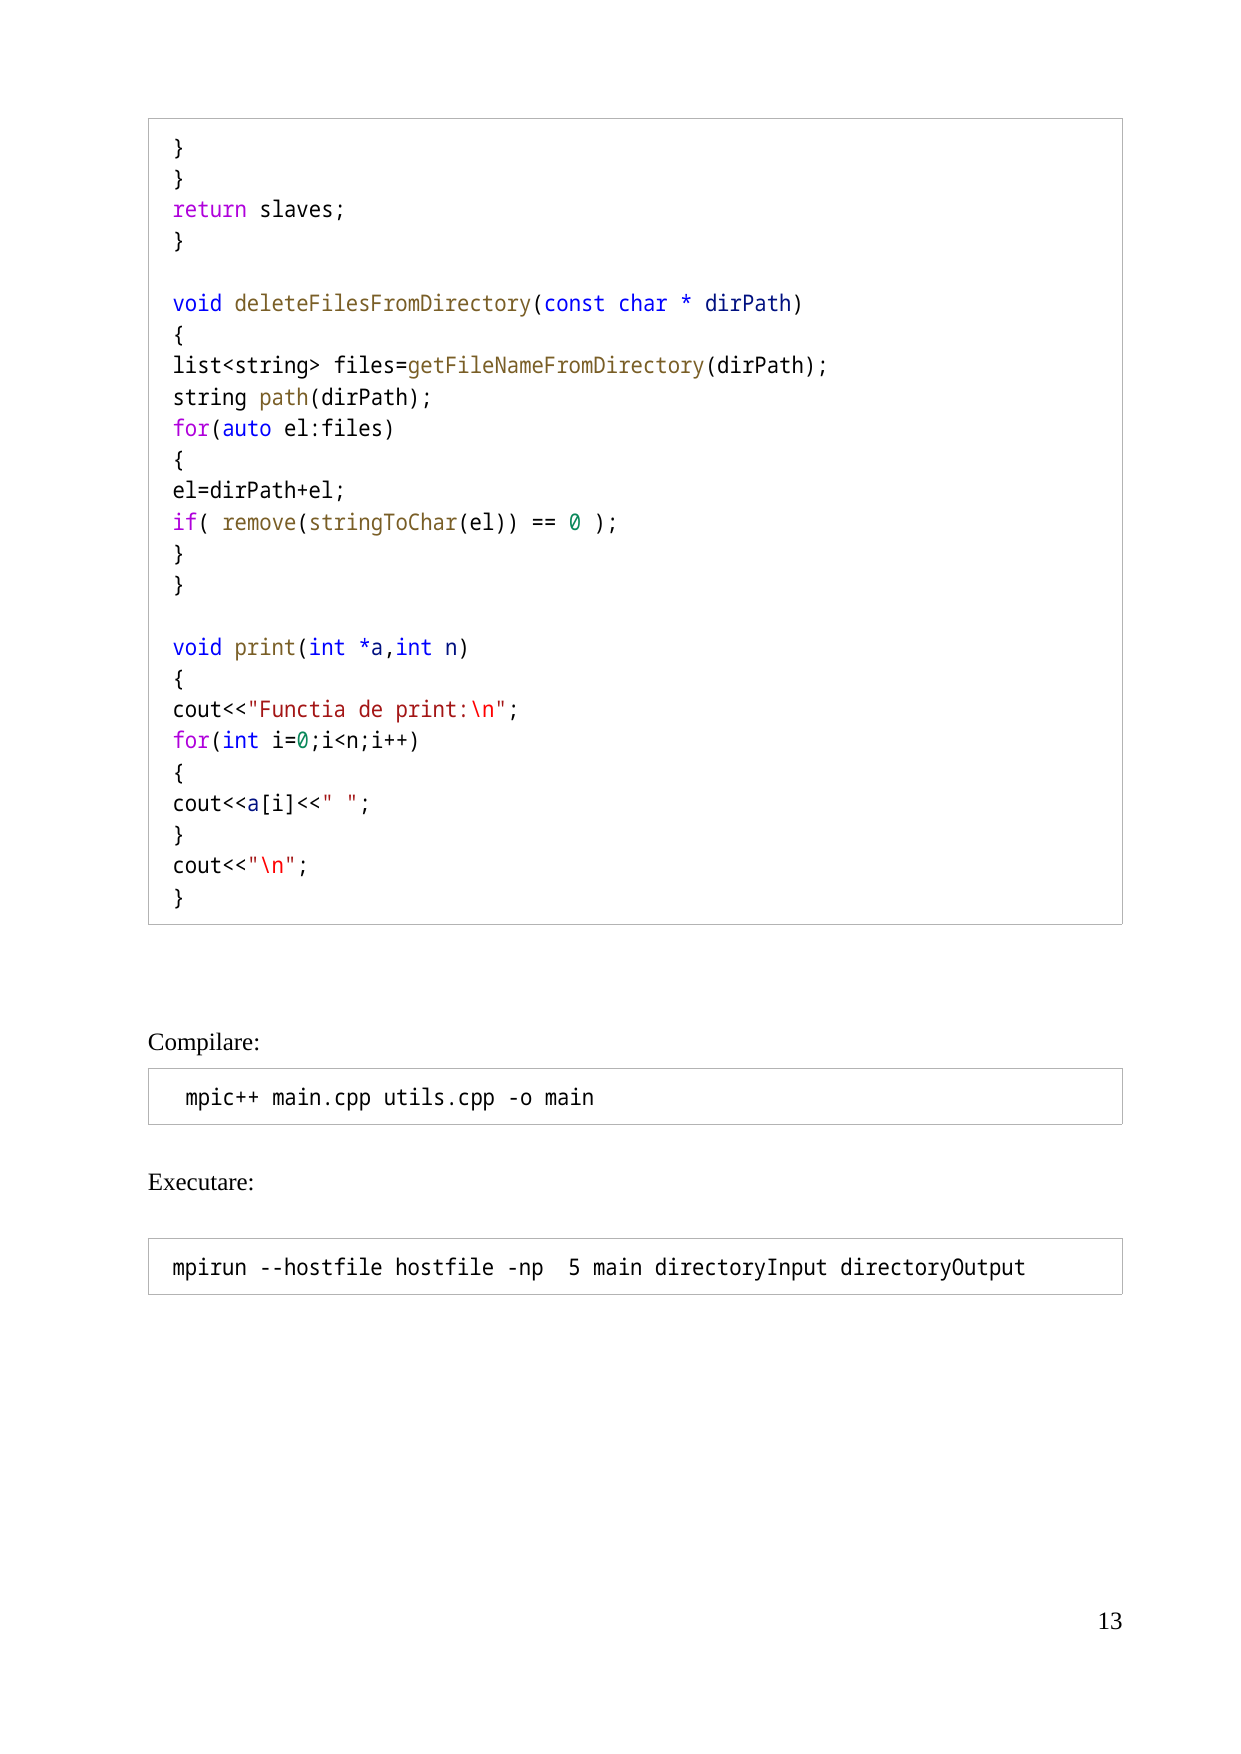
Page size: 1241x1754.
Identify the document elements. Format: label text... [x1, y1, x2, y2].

text el=dirPath+el; [149, 462, 1122, 493]
text Compilare: [148, 1026, 1122, 1056]
text Executare: [148, 1166, 1122, 1196]
text } [149, 212, 1122, 256]
text list<string> files=getFileNameFromDirectory(dirPath); [149, 337, 1122, 368]
text } [149, 556, 1122, 599]
text void print(int *a,int n) [149, 618, 1122, 649]
text for(int i=0;i<n;i++) [149, 712, 1122, 743]
text } [149, 119, 1122, 149]
text } [149, 524, 1122, 556]
text } [149, 806, 1122, 837]
text cout<<"\n"; [149, 837, 1122, 868]
text string path(dirPath); [149, 368, 1122, 399]
text cout<<"Functia de print:\n"; [149, 681, 1122, 712]
text { [149, 306, 1122, 337]
text { [149, 649, 1122, 681]
text cout<<a[i]<<" "; [149, 774, 1122, 806]
text { [149, 431, 1122, 462]
text void deleteFilesFromDirectory(const char * dirPath) [149, 274, 1122, 306]
text { [149, 743, 1122, 774]
text mpirun --hostfile hostfile -np 5 main directoryInput directoryOutput [149, 1239, 1122, 1294]
text } [149, 149, 1122, 181]
text for(auto el:files) [149, 399, 1122, 431]
text if( remove(stringToChar(el)) == 0 ); [149, 493, 1122, 524]
text mpic++ main.cpp utils.cpp -o main [149, 1069, 1122, 1124]
text } [149, 868, 1122, 924]
text return slaves; [149, 181, 1122, 212]
